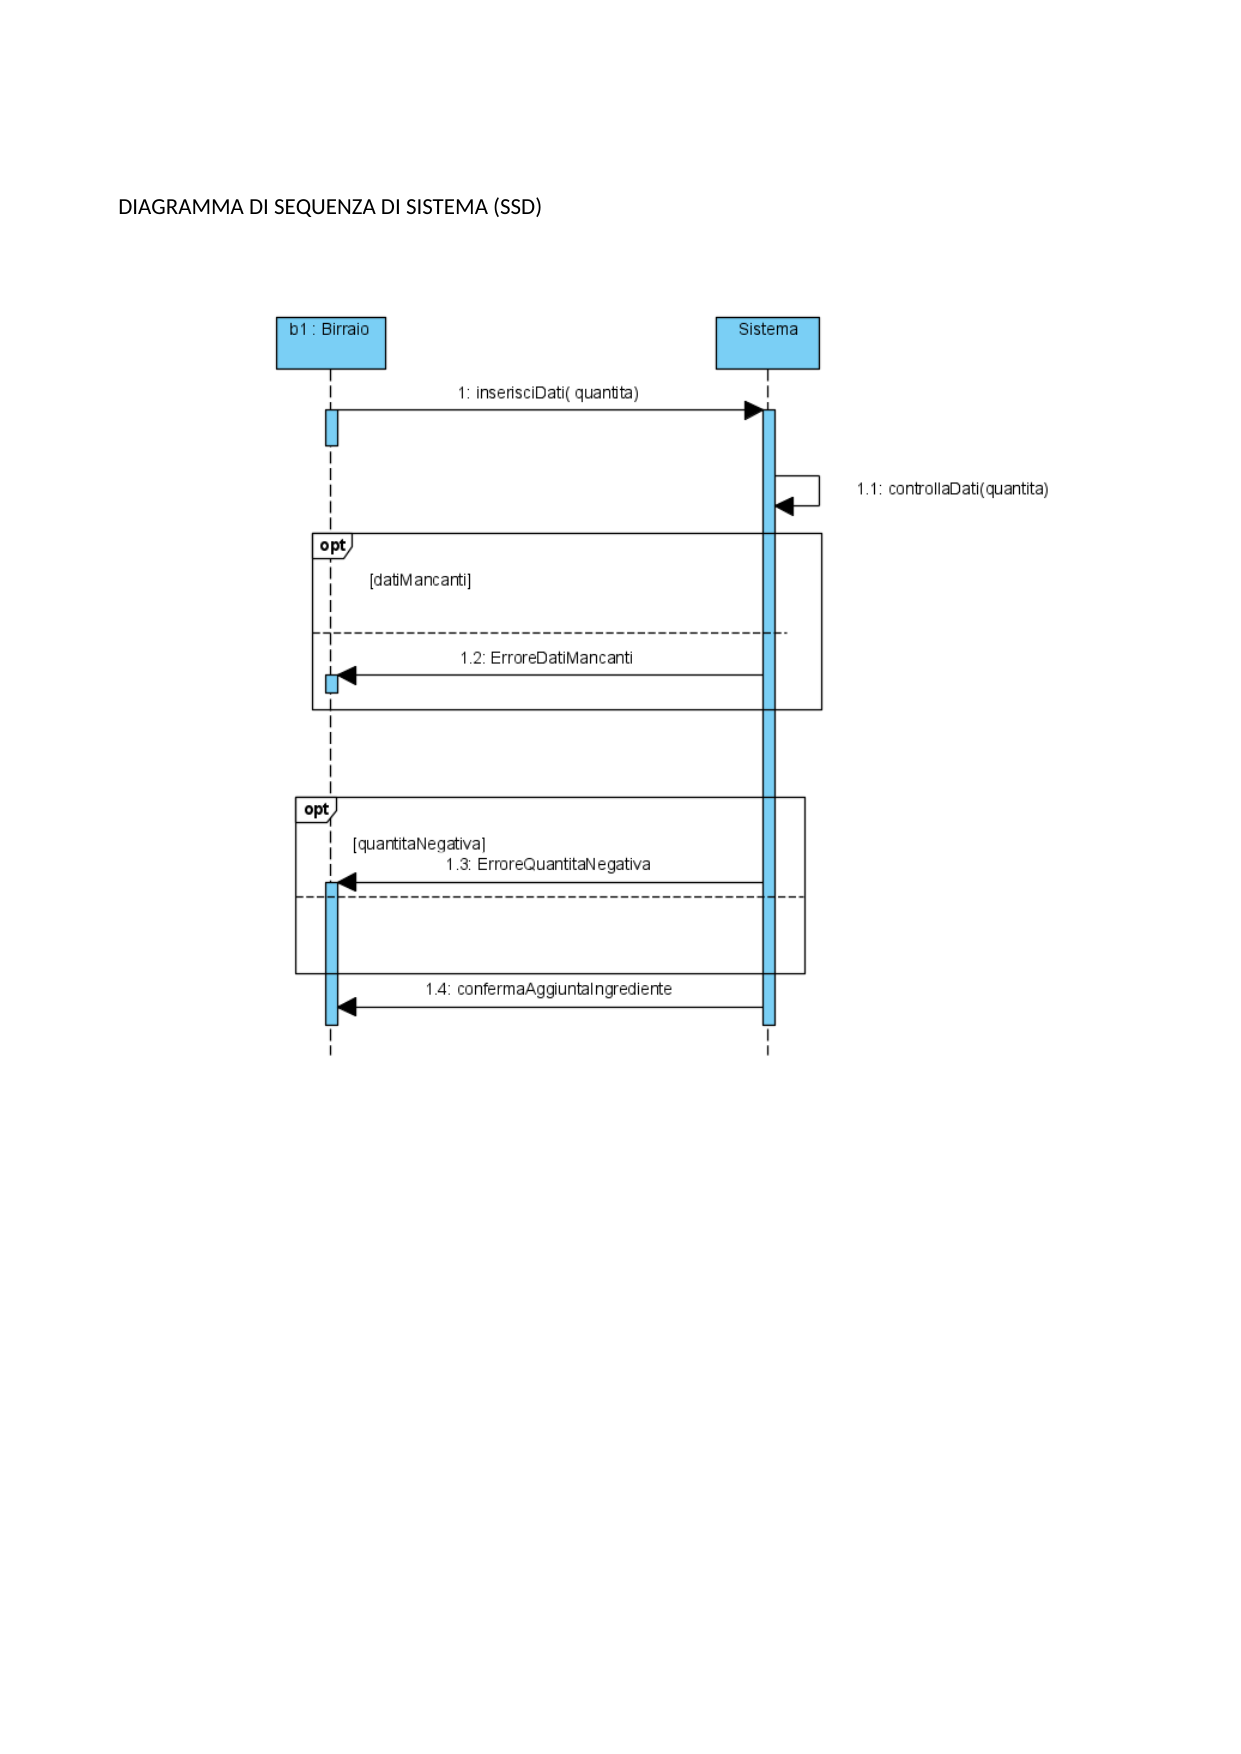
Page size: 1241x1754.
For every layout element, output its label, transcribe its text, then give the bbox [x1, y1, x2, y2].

text DIAGRAMMA DI SEQUENZA DI SISTEMA (SSD) [118, 192, 1122, 220]
